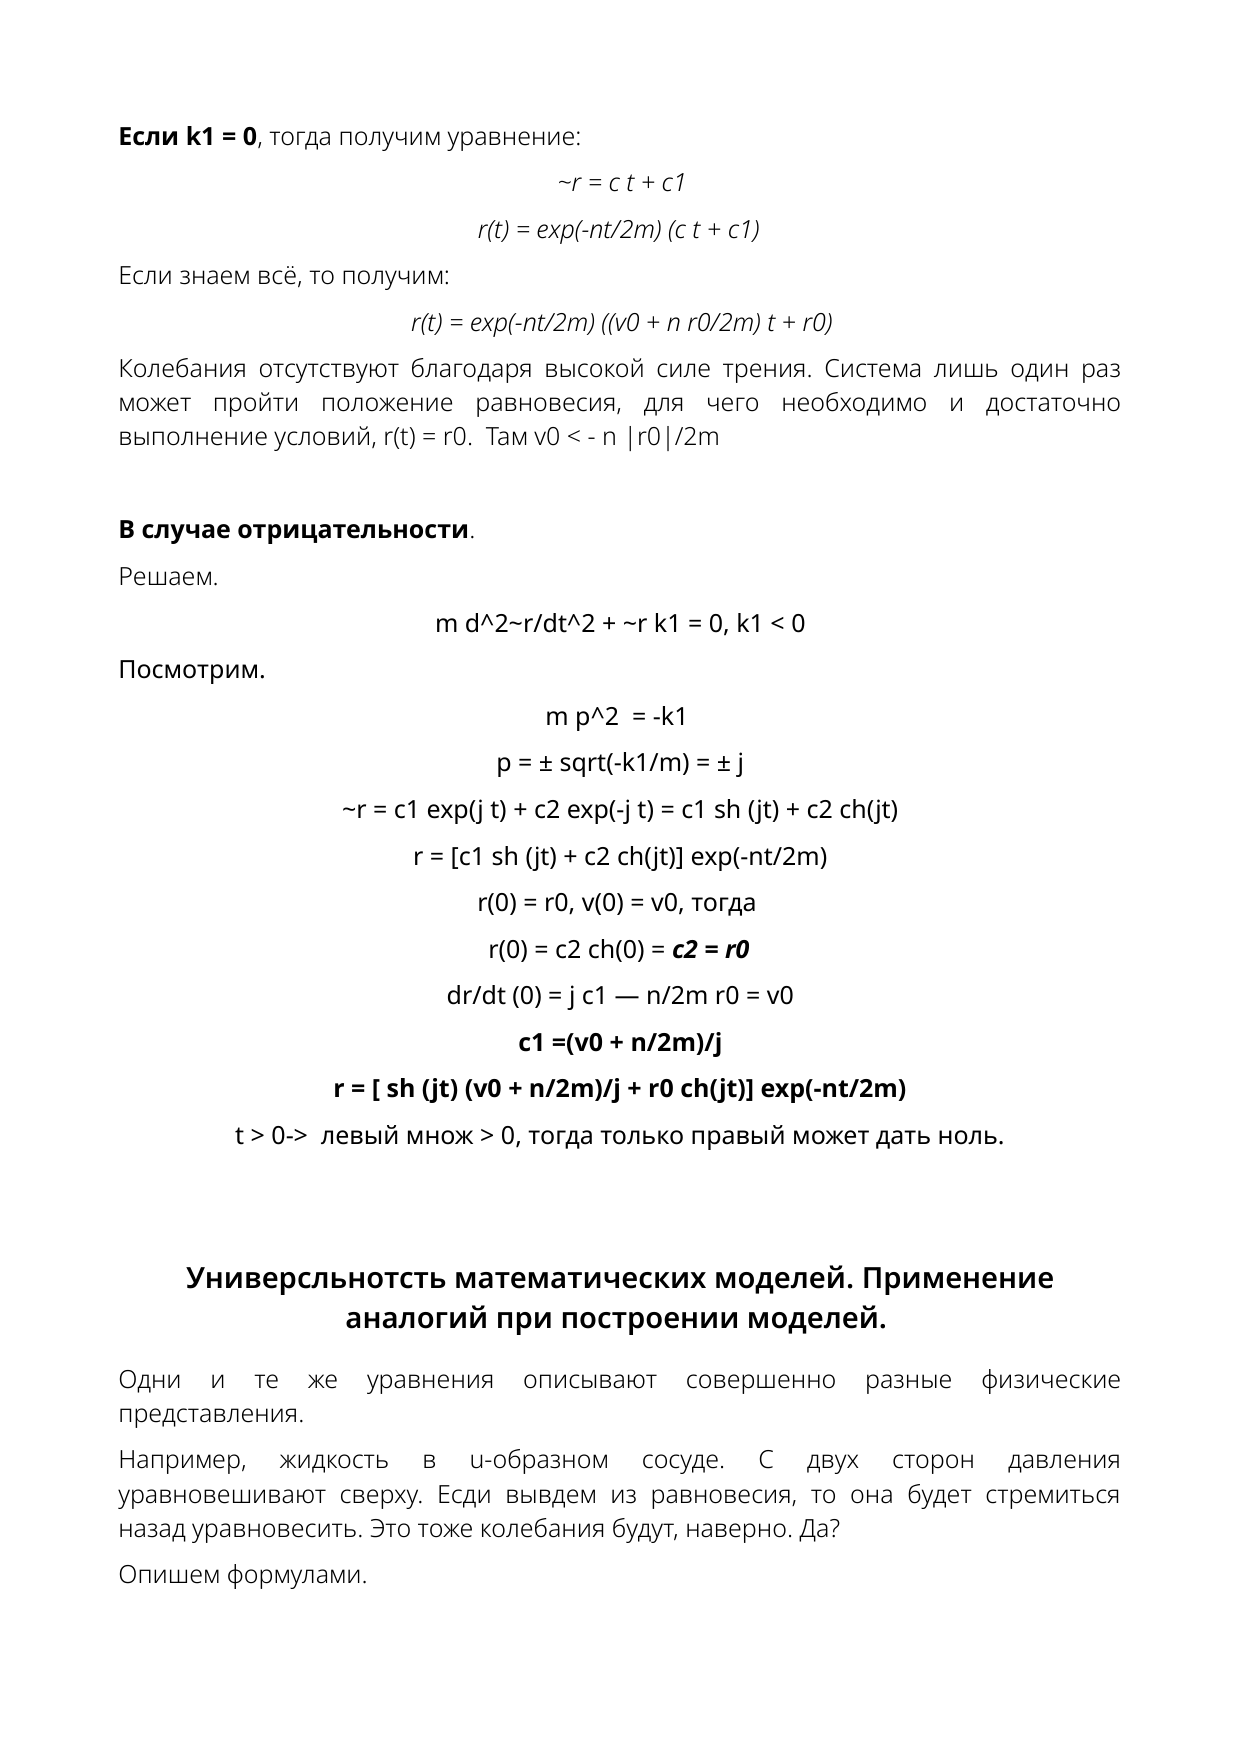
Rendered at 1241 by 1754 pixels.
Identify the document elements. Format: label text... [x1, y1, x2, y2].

text r = [c1 sh (jt) + c2 ch(jt)] exp(-nt/2m) [118, 838, 1122, 872]
text r(t) = exp(-nt/2m) ((v0 + n r0/2m) t + r0) [118, 304, 1122, 338]
text m d^2~r/dt^2 + ~r k1 = 0, k1 < 0 [118, 605, 1122, 639]
subtitle Универсльнотсть математических моделей. Применение аналогий при построении моделей. [118, 1257, 1122, 1337]
text dr/dt (0) = j c1 — n/2m r0 = v0 [118, 978, 1122, 1012]
text r = [ sh (jt) (v0 + n/2m)/j + r0 ch(jt)] exp(-nt/2m) [118, 1071, 1122, 1105]
text ~r = c1 exp(j t) + c2 exp(-j t) = c1 sh (jt) + c2 ch(jt) [118, 792, 1122, 826]
text t > 0-> левый множ > 0, тогда только правый может дать ноль. [118, 1117, 1122, 1152]
text Одни и те же уравнения описывают совершенно разные физические представления. [118, 1362, 1122, 1430]
text Посмотрим. [118, 652, 1122, 686]
text Если знаем всё, то получим: [118, 258, 1122, 292]
text ~r = c t + c1 [118, 165, 1122, 199]
text Например, жидкость в u-образном сосуде. С двух сторон давления уравновешивают сверху. Есди вывдем из равновесия, то она будет стремиться назад уравновесить. Это тоже колебания будут, наверно. Да? [118, 1442, 1122, 1544]
text p = ± sqrt(-k1/m) = ± j [118, 745, 1122, 779]
text Колебания отсутствуют благодаря высокой силе трения. Система лишь один раз может пройти положение равновесия, для чего необходимо и достаточно выполнение условий, r(t) = r0. Там v0 < - n |r0|/2m [118, 351, 1122, 453]
text Если k1 = 0, тогда получим уравнение: [118, 118, 1122, 152]
text Решаем. [118, 559, 1122, 593]
text m p^2 = -k1 [118, 698, 1122, 732]
text r(t) = exp(-nt/2m) (c t + c1) [118, 211, 1122, 245]
text r(0) = c2 ch(0) = c2 = r0 [118, 931, 1122, 965]
text В случае отрицательности. [118, 512, 1122, 546]
text c1 =(v0 + n/2m)/j [118, 1024, 1122, 1058]
text r(0) = r0, v(0) = v0, тогда [118, 885, 1122, 919]
text Опишем формулами. [118, 1557, 1122, 1591]
